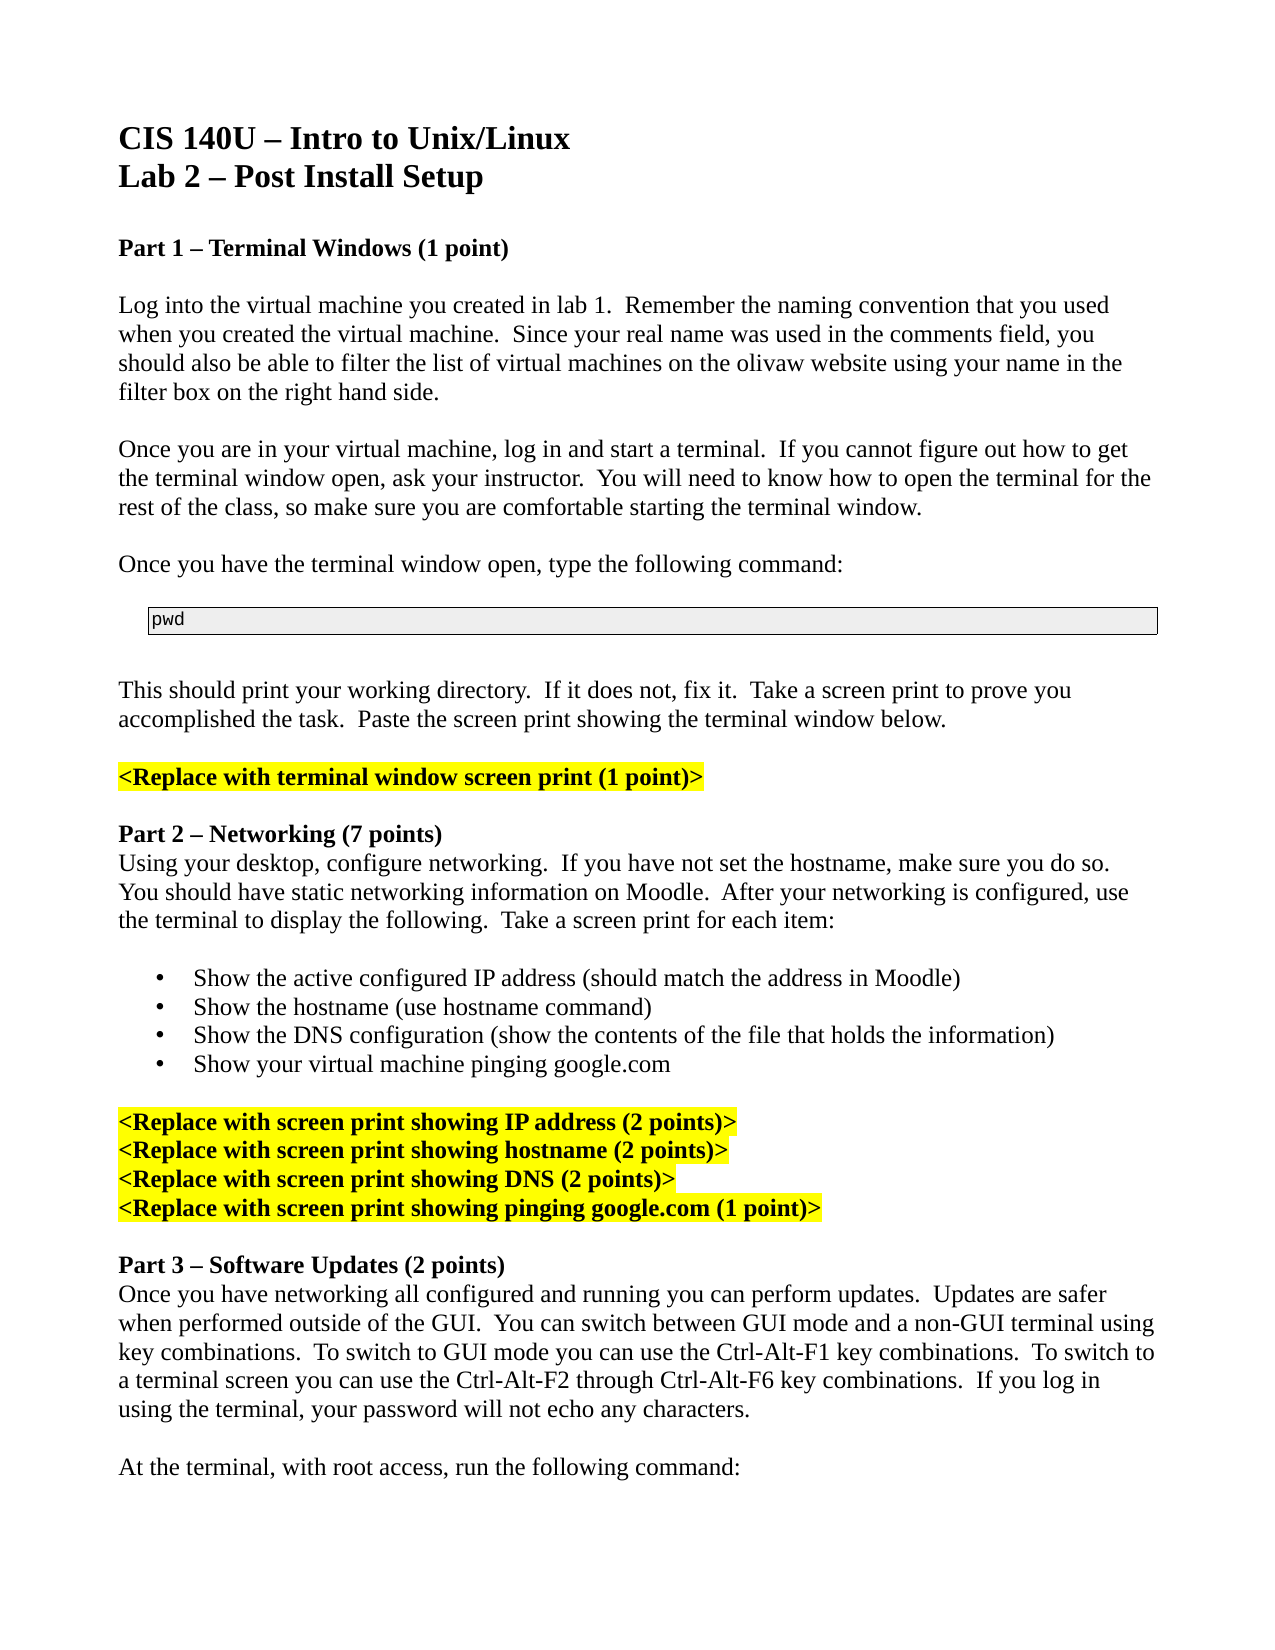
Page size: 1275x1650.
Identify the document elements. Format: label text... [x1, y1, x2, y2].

text Using your desktop, configure networking. If you have not set the hostname, make sure you do so. You should have static networking information on Moodle. After your networking is configured, use the terminal to display the following. Take a screen print for each item: [118, 848, 1157, 934]
list Show the active configured IP address (should match the address in Moodle) [156, 963, 1157, 992]
text <Replace with screen print showing IP address (2 points)> [118, 1107, 1157, 1136]
text Part 2 – Networking (7 points) [118, 819, 1157, 848]
text Once you have networking all configured and running you can perform updates. Updates are safer when performed outside of the GUI. You can switch between GUI mode and a non-GUI terminal using key combinations. To switch to GUI mode you can use the Ctrl-Alt-F1 key combinations. To switch to a terminal screen you can use the Ctrl-Alt-F2 through Ctrl-Alt-F6 key combinations. If you log in using the terminal, your password will not echo any characters. [118, 1279, 1157, 1423]
text Once you have the terminal window open, type the following command: [118, 549, 1157, 578]
text pwd [149, 608, 1157, 634]
text Once you are in your virtual machine, log in and start a terminal. If you cannot figure out how to get the terminal window open, ask your instructor. You will need to know how to open the terminal for the rest of the class, so make sure you are comfortable starting the terminal window. [118, 434, 1157, 521]
text Part 1 – Terminal Windows (1 point) [118, 233, 1157, 262]
list Show your virtual machine pinging google.com [156, 1049, 1157, 1078]
text <Replace with screen print showing DNS (2 points)> [118, 1164, 1157, 1193]
text CIS 140U – Intro to Unix/Linux [118, 118, 1157, 156]
text At the terminal, with root access, run the following command: [118, 1452, 1157, 1481]
text Log into the virtual machine you created in lab 1. Remember the naming convention that you used when you created the virtual machine. Since your real name was used in the comments field, you should also be able to filter the list of virtual machines on the olivaw website using your name in the filter box on the right hand side. [118, 291, 1157, 406]
list Show the hostname (use hostname command) [156, 992, 1157, 1021]
text <Replace with screen print showing pinging google.com (1 point)> [118, 1193, 1157, 1222]
text <Replace with terminal window screen print (1 point)> [118, 762, 1157, 791]
text This should print your working directory. If it does not, fix it. Take a screen print to prove you accomplished the task. Paste the screen print showing the terminal window below. [118, 676, 1157, 733]
text Part 3 – Software Updates (2 points) [118, 1251, 1157, 1279]
text <Replace with screen print showing hostname (2 points)> [118, 1136, 1157, 1164]
text Lab 2 – Post Install Setup [118, 156, 1157, 195]
list Show the DNS configuration (show the contents of the file that holds the information) [156, 1021, 1157, 1049]
